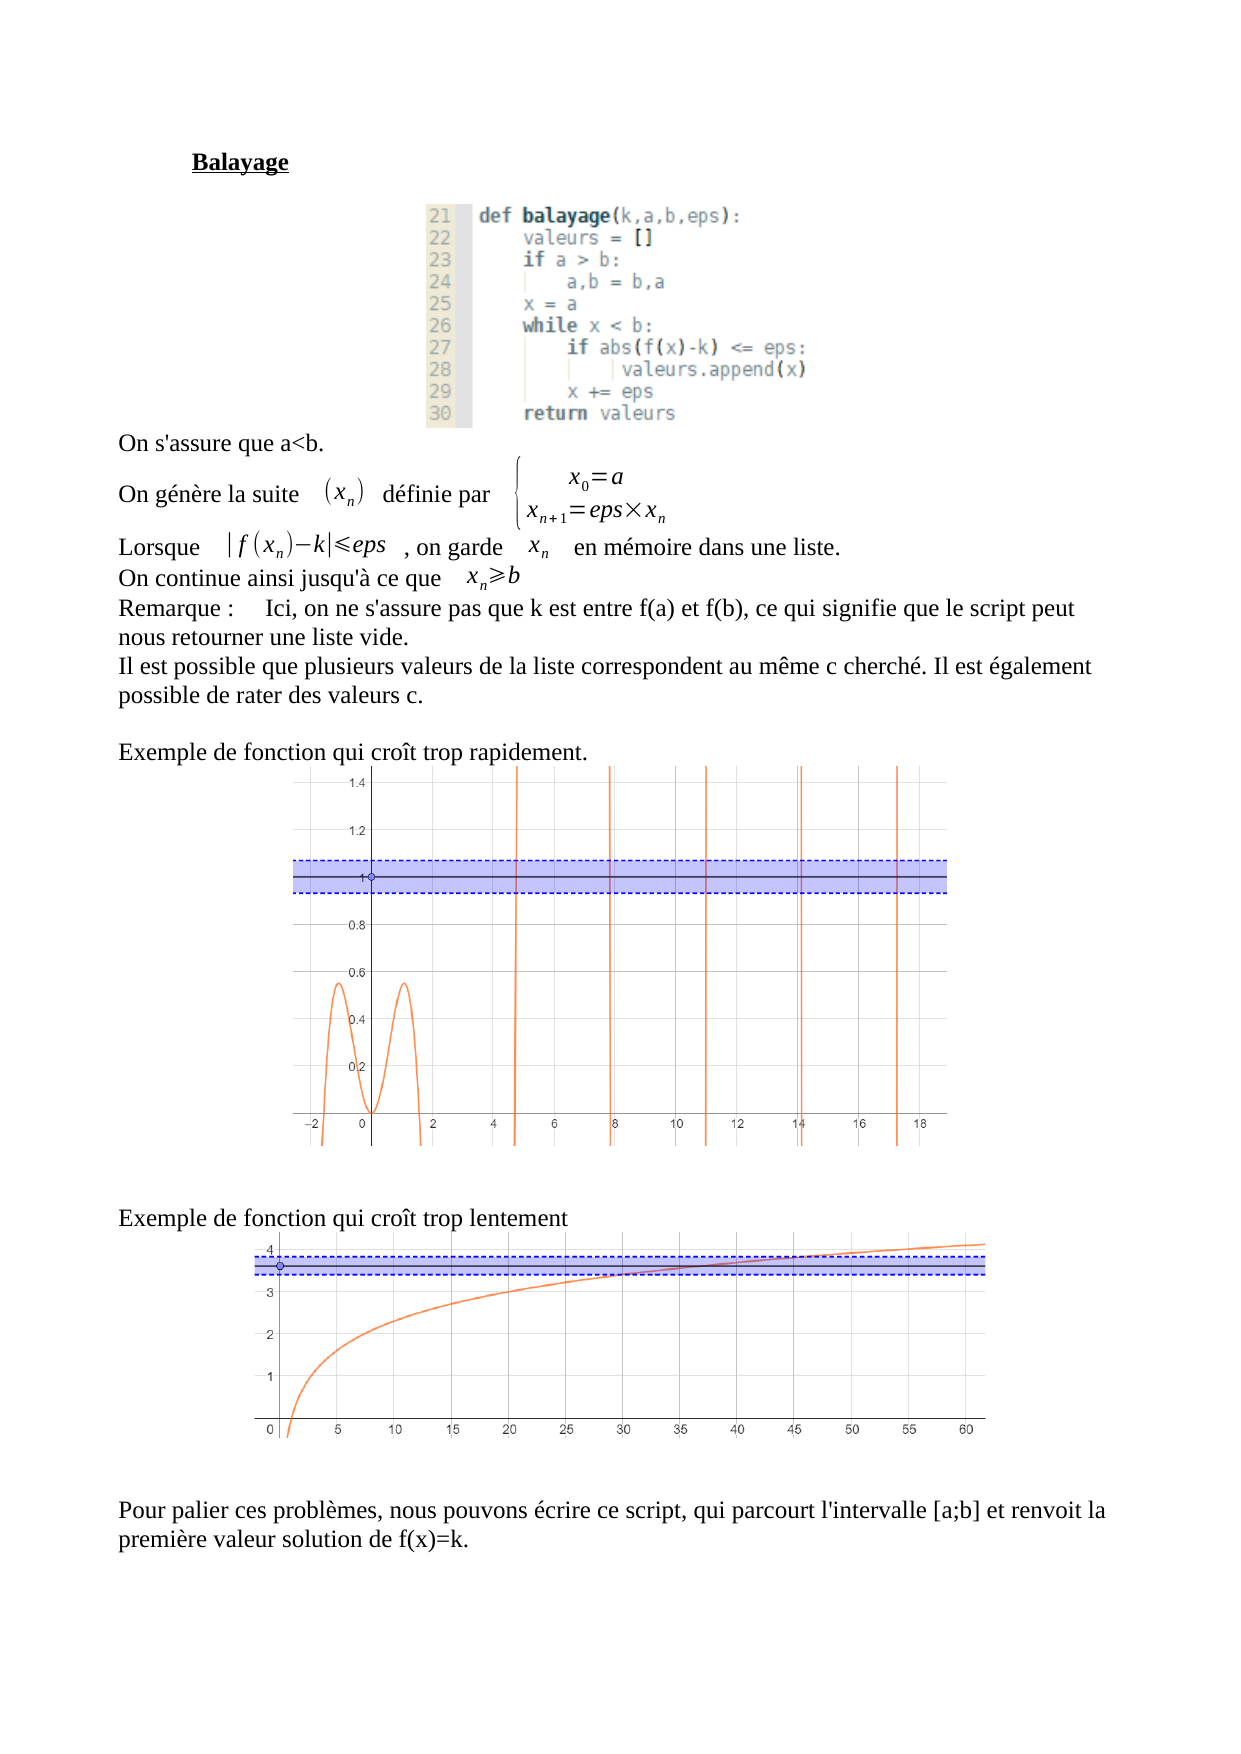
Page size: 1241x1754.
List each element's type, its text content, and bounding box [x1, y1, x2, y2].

picture [293, 766, 947, 1146]
text Il est possible que plusieurs valeurs de la liste correspondent au même c cherché. Il est également possible de rater des valeurs c. [118, 651, 1122, 708]
text Remarque : Ici, on ne s'assure pas que k est entre f(a) et f(b), ce qui signifie que le script peut nous retourner une liste vide. [118, 593, 1122, 651]
text Balayage [118, 147, 1122, 176]
picture [254, 1232, 986, 1438]
text On s'assure que a<b. [118, 204, 1122, 457]
text Exemple de fonction qui croît trop lentement [118, 1203, 1122, 1232]
text On génère la suite définie par [118, 457, 1122, 531]
text Pour palier ces problèmes, nous pouvons écrire ce script, qui parcourt l'intervalle [a;b] et renvoit la première valeur solution de f(x)=k. [118, 1495, 1122, 1553]
text Lorsque , on garde en mémoire dans une liste. [118, 531, 1122, 562]
picture [426, 204, 814, 428]
text Exemple de fonction qui croît trop rapidement. [118, 737, 1122, 766]
text On continue ainsi jusqu'à ce que [118, 562, 1122, 593]
